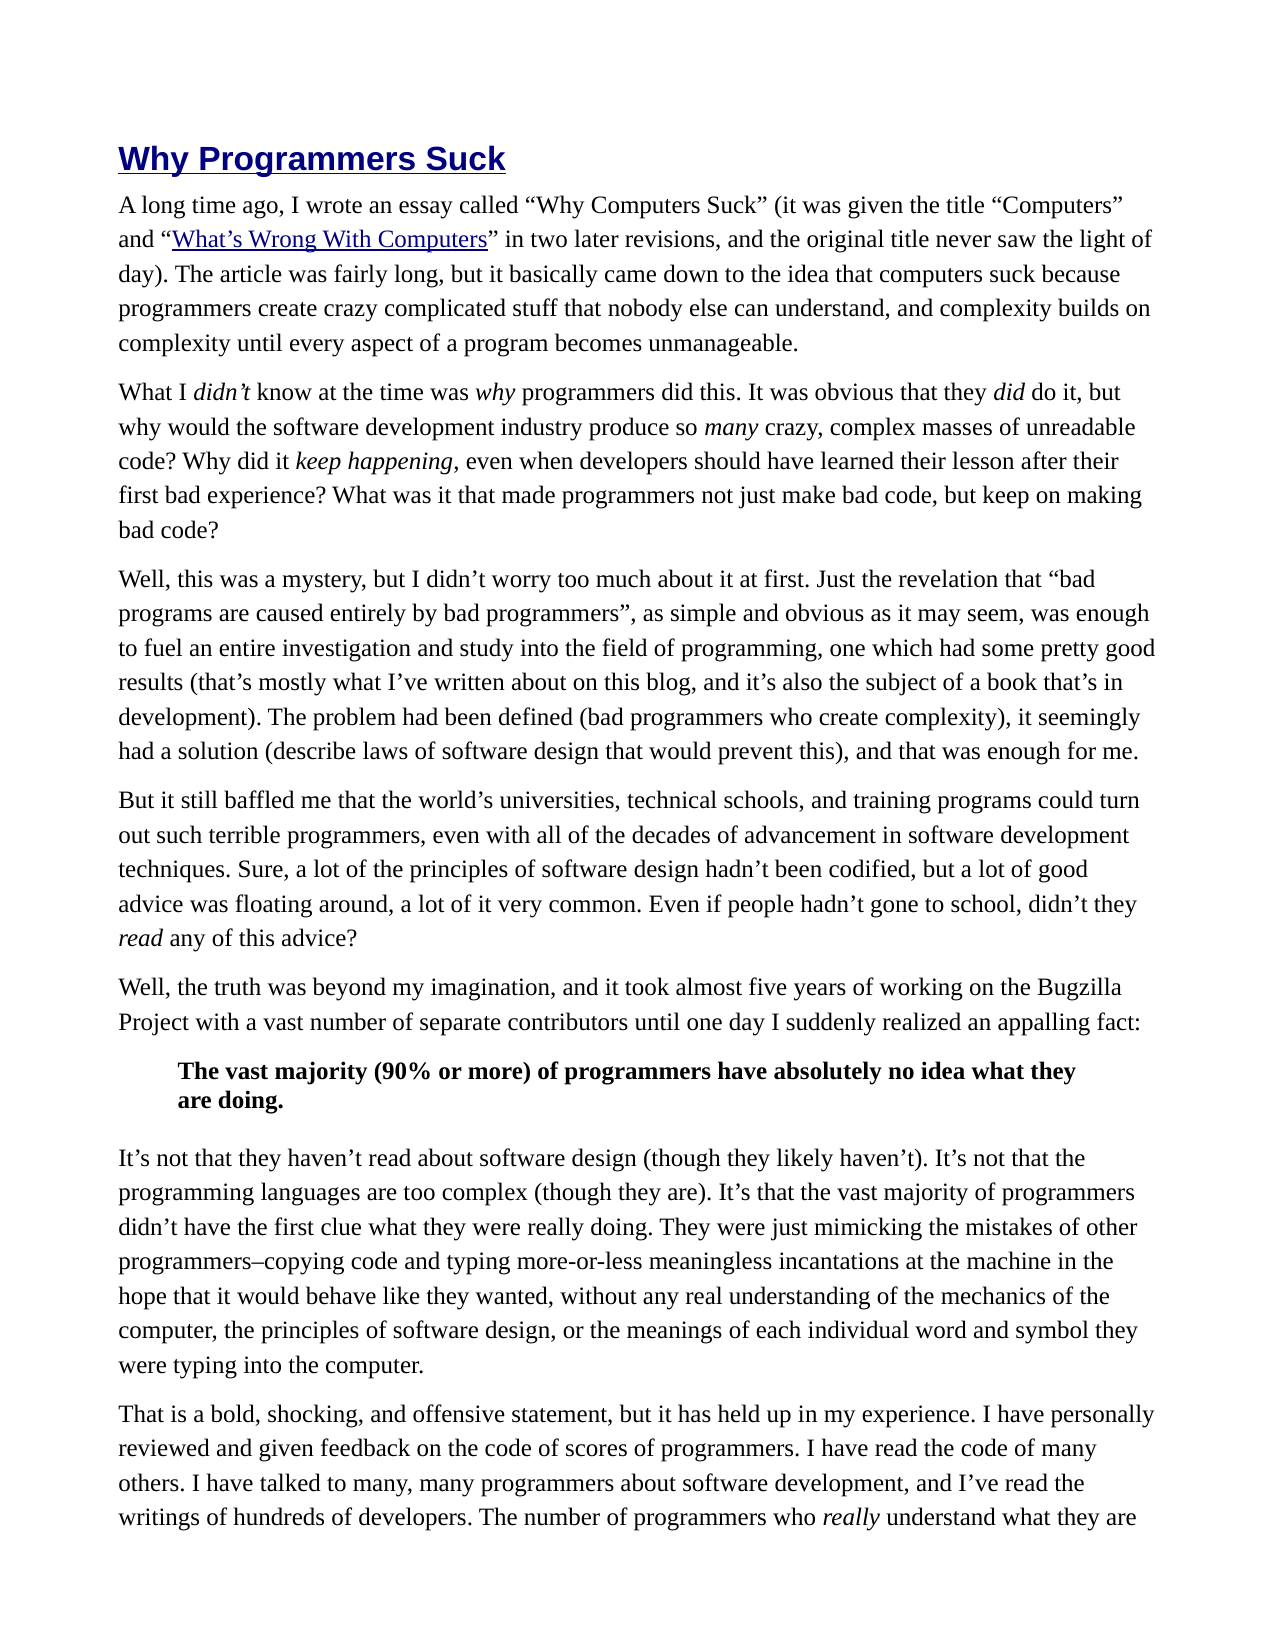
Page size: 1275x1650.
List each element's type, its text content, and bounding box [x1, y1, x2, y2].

text A long time ago, I wrote an essay called “Why Computers Suck” (it was given the title “Computers” and “What’s Wrong With Computers” in two later revisions, and the original title never saw the light of day). The article was fairly long, but it basically came down to the idea that computers suck because programmers create crazy complicated stuff that nobody else can understand, and complexity builds on complexity until every aspect of a program becomes unmanageable. [118, 190, 1157, 357]
text Well, the truth was beyond my imagination, and it took almost five years of working on the Bugzilla Project with a vast number of separate contributors until one day I suddenly realized an appalling fact: [118, 972, 1157, 1036]
text The vast majority (90% or more) of programmers have absolutely no idea what they are doing. [177, 1056, 1098, 1113]
text What I didn’t know at the time was why programmers did this. It was obvious that they did do it, but why would the software development industry produce so many crazy, complex masses of unreadable code? Why did it keep happening, even when developers should have learned their lesson after their first bad experience? What was it that made programmers not just make bad code, but keep on making bad code? [118, 377, 1157, 544]
text It’s not that they haven’t read about software design (though they likely haven’t). It’s not that the programming languages are too complex (though they are). It’s that the vast majority of programmers didn’t have the first clue what they were really doing. They were just mimicking the mistakes of other programmers–copying code and typing more-or-less meaningless incantations at the machine in the hope that it would behave like they wanted, without any real understanding of the mechanics of the computer, the principles of software design, or the meanings of each individual word and symbol they were typing into the computer. [118, 1143, 1157, 1379]
text Well, this was a mystery, but I didn’t worry too much about it at first. Just the revelation that “bad programs are caused entirely by bad programmers”, as simple and obvious as it may seem, was enough to fuel an entire investigation and study into the field of programming, one which had some pretty good results (that’s mostly what I’ve written about on this blog, and it’s also the subject of a book that’s in development). The problem had been defined (bad programmers who create complexity), it seemingly had a solution (describe laws of software design that would prevent this), and that was enough for me. [118, 564, 1157, 765]
text That is a bold, shocking, and offensive statement, but it has held up in my experience. I have personally reviewed and given feedback on the code of scores of programmers. I have read the code of many others. I have talked to many, many programmers about software development, and I’ve read the writings of hundreds of developers. The number of programmers who really understand what they are [118, 1399, 1157, 1531]
text But it still baffled me that the world’s universities, technical schools, and training programs could turn out such terrible programmers, even with all of the decades of advancement in software development techniques. Sure, a lot of the principles of software design hadn’t been codified, but a lot of good advice was floating around, a lot of it very common. Even if people hadn’t gone to school, didn’t they read any of this advice? [118, 786, 1157, 952]
subtitle Why Programmers Suck [118, 139, 1157, 178]
